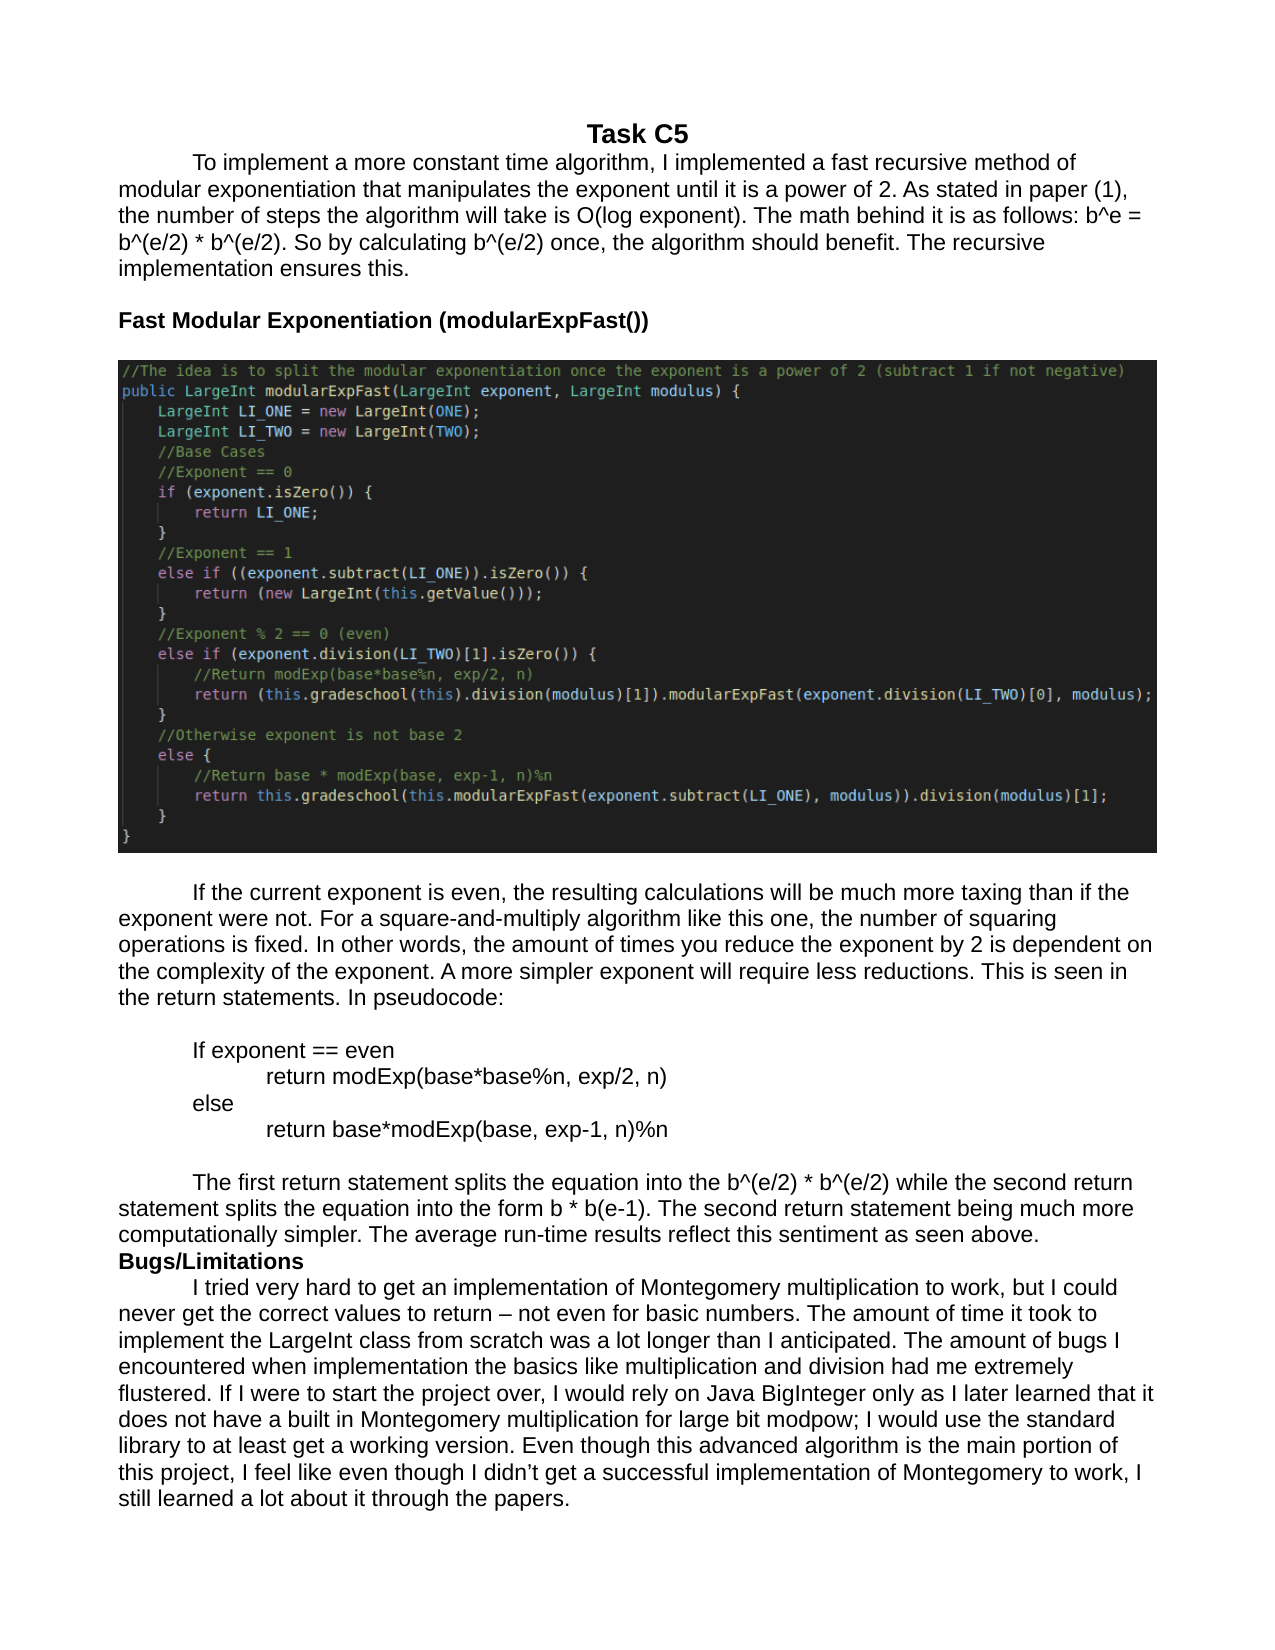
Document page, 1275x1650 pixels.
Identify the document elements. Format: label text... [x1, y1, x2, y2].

text To implement a more constant time algorithm, I implemented a fast recursive method of modular exponentiation that manipulates the exponent until it is a power of 2. As stated in paper (1), the number of steps the algorithm will take is O(log exponent). The math behind it is as follows: b^e = b^(e/2) * b^(e/2). So by calculating b^(e/2) once, the algorithm should benefit. The recursive implementation ensures this. [118, 149, 1157, 281]
text The first return statement splits the equation into the b^(e/2) * b^(e/2) while the second return statement splits the equation into the form b * b(e-1). The second return statement being much more computationally simpler. The average run-time results reflect this sentiment as seen above. [118, 1169, 1157, 1248]
text Bugs/Limitations [118, 1248, 1157, 1274]
text If exponent == even [118, 1037, 1157, 1063]
text else [118, 1089, 1157, 1116]
picture [118, 360, 1157, 853]
text Fast Modular Exponentiation (modularExpFast()) [118, 307, 1157, 334]
text If the current exponent is even, the resulting calculations will be much more taxing than if the exponent were not. For a square-and-multiply algorithm like this one, the number of squaring operations is fixed. In other words, the amount of times you reduce the exponent by 2 is dependent on the complexity of the exponent. A more simpler exponent will require less reductions. This is seen in the return statements. In pseudocode: [118, 879, 1157, 1011]
text return base*modExp(base, exp-1, n)%n [118, 1116, 1157, 1142]
text Task C5 [118, 118, 1157, 149]
text return modExp(base*base%n, exp/2, n) [118, 1063, 1157, 1089]
text I tried very hard to get an implementation of Montegomery multiplication to work, but I could never get the correct values to return – not even for basic numbers. The amount of time it took to implement the LargeInt class from scratch was a lot longer than I anticipated. The amount of bugs I encountered when implementation the basics like multiplication and division had me extremely flustered. If I were to start the project over, I would rely on Java BigInteger only as I later learned that it does not have a built in Montegomery multiplication for large bit modpow; I would use the standard library to at least get a working version. Even though this advanced algorithm is the main portion of this project, I feel like even though I didn’t get a successful implementation of Montegomery to work, I still learned a lot about it through the papers. [118, 1274, 1157, 1511]
